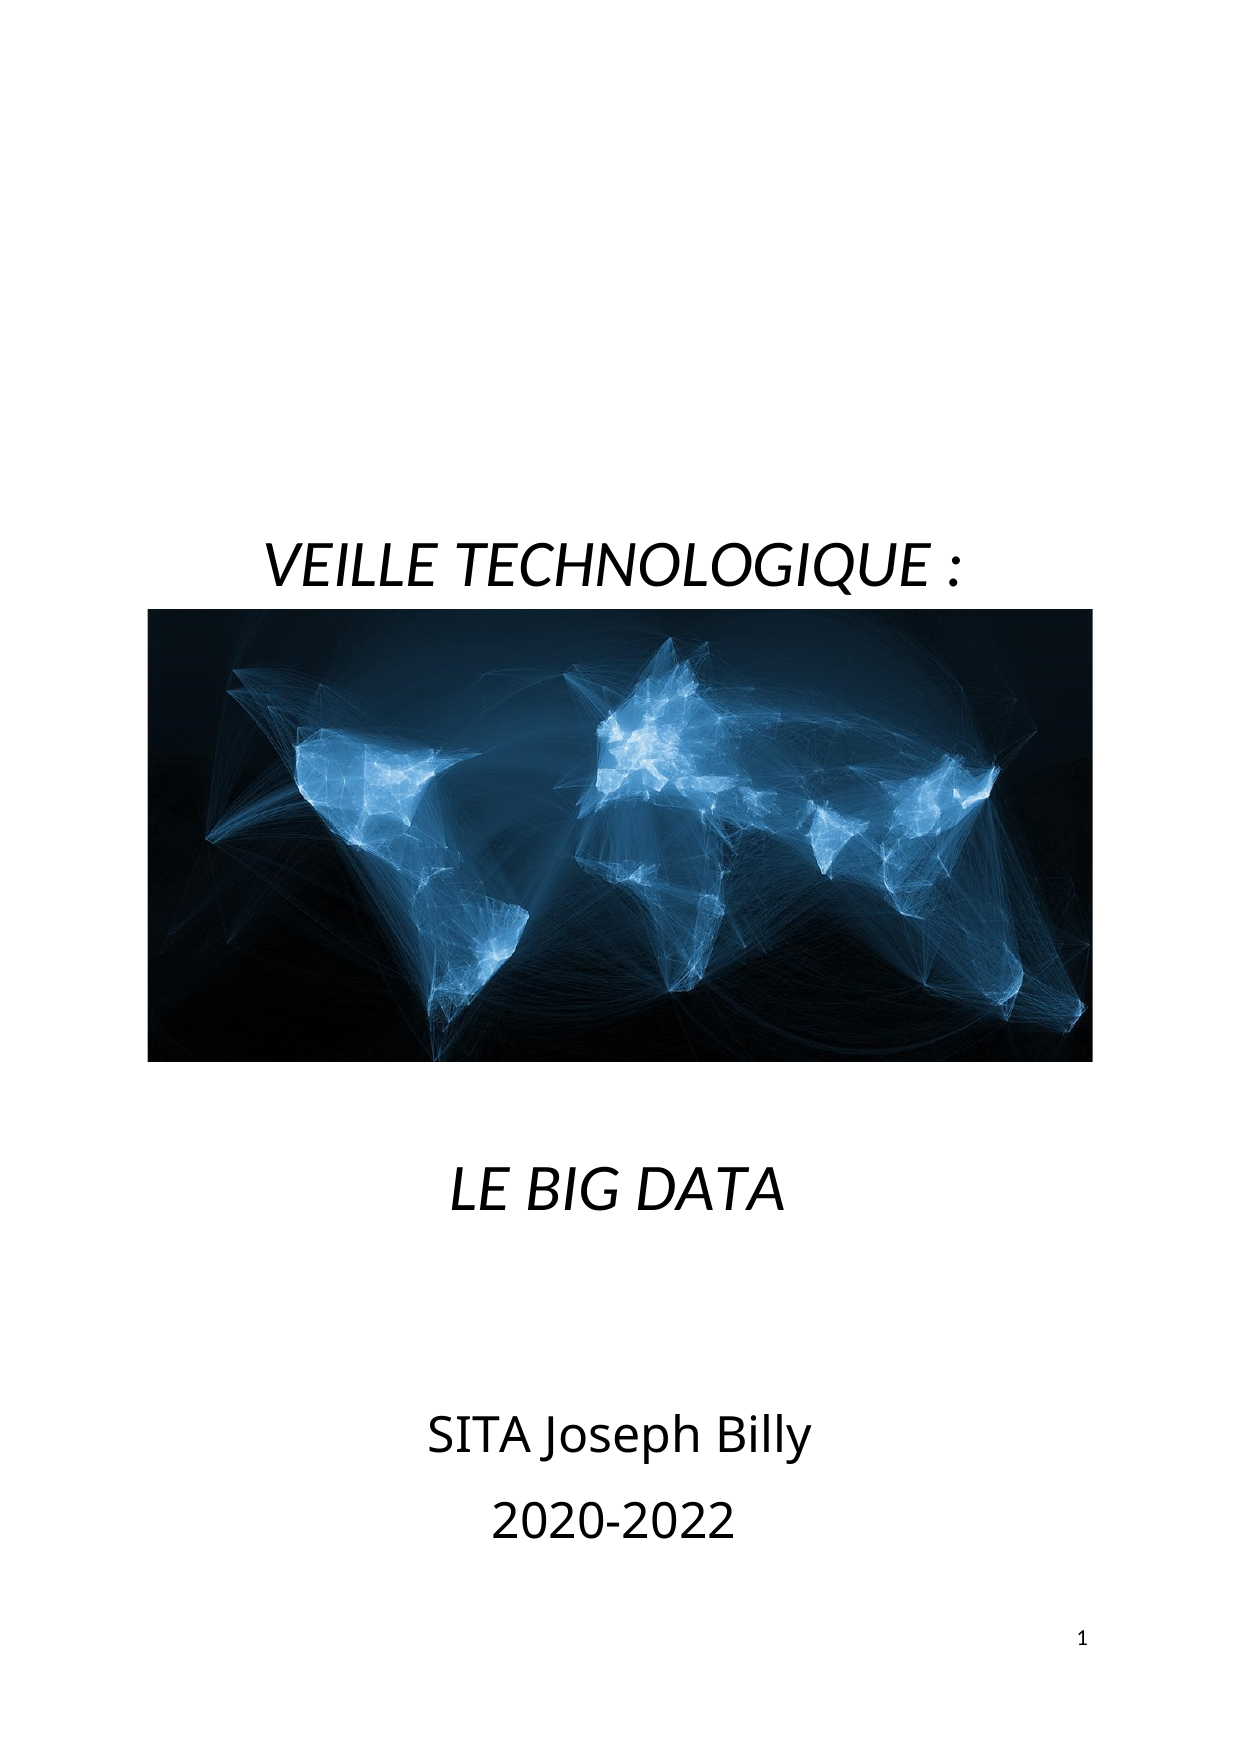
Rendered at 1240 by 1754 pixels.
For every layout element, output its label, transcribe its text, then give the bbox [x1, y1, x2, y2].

text SITA Joseph Billy [147, 1399, 1092, 1467]
text LE BIG DATA [147, 1145, 1093, 1227]
text VEILLE TECHNOLOGIQUE : [147, 522, 1092, 603]
text 2020-2022 [147, 1485, 1093, 1553]
